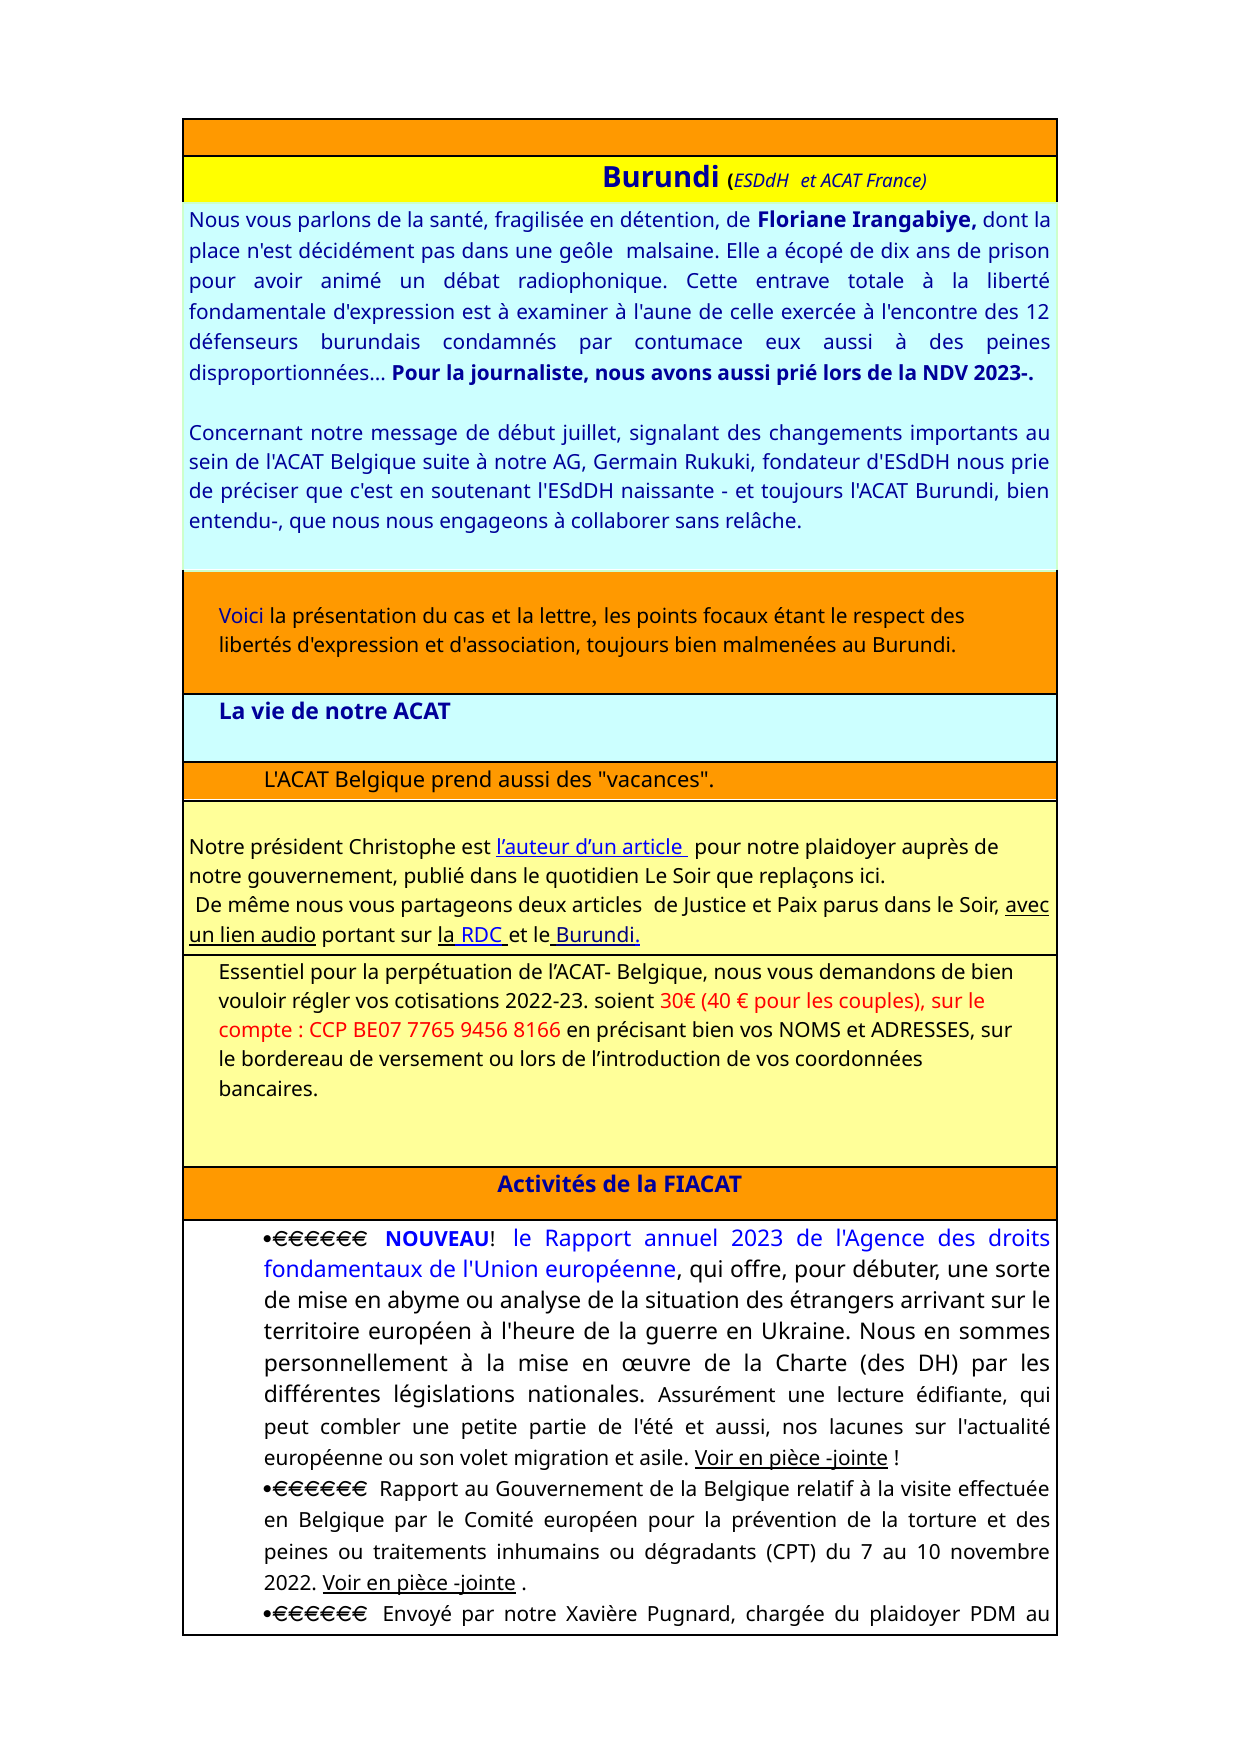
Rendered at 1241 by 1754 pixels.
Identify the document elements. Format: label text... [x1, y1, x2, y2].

table_cell Burundi (ESDdH et ACAT France) [184, 157, 1056, 202]
table_cell La vie de notre ACAT [184, 695, 1056, 761]
table_cell L'ACAT Belgique prend aussi des "vacances". [184, 763, 1056, 799]
table_cell Activités de la FIACAT [184, 1168, 1056, 1219]
table_cell Nous vous parlons de la santé, fragilisée en détention, de Floriane Irangabiye, dont la place n'est décidément pas dans une geôle malsaine. Elle a écopé de dix ans de prison pour avoir animé un débat radiophonique. Cette entrave totale à la liberté fondamentale d'expression est à examiner à l'aune de celle exercée à l'encontre des 12 défenseurs burundais condamnés par contumace eux aussi à des peines disproportionnées... Pour la journaliste, nous avons aussi prié lors de la NDV 2023-. Concernant notre message de début juillet, signalant des changements importants au sein de l'ACAT Belgique suite à notre AG, Germain Rukuki, fondateur d'ESdDH nous prie de préciser que c'est en soutenant l'ESdDH naissante - et toujours l'ACAT Burundi, bien entendu-, que nous nous engageons à collaborer sans relâche. [184, 204, 1056, 569]
table_cell Essentiel pour la perpétuation de l’ACAT- Belgique, nous vous demandons de bien vouloir régler vos cotisations 2022-23. soient 30€ (40 € pour les couples), sur le compte : CCP BE07 7765 9456 8166 en précisant bien vos NOMS et ADRESSES, sur le bordereau de versement ou lors de l’introduction de vos coordonnées bancaires. [184, 956, 1056, 1166]
table_cell · NOUVEAU! le Rapport annuel 2023 de l'Agence des droits fondamentaux de l'Union européenne, qui offre, pour débuter, une sorte de mise en abyme ou analyse de la situation des étrangers arrivant sur le territoire européen à l'heure de la guerre en Ukraine. Nous en sommes personnellement à la mise en œuvre de la Charte (des DH) par les différentes législations nationales. Assurément une lecture édifiante, qui peut combler une petite partie de l'été et aussi, nos lacunes sur l'actualité européenne ou son volet migration et asile. Voir en pièce -jointe ! · Rapport au Gouvernement de la Belgique relatif à la visite effectuée en Belgique par le Comité européen pour la prévention de la torture et des peines ou traitements inhumains ou dégradants (CPT) du 7 au 10 novembre 2022. Voir en pièce -jointe . · Envoyé par notre Xavière Pugnard, chargée du plaidoyer PDM au [184, 1221, 1056, 1633]
table_cell [184, 120, 1056, 155]
table_cell Voici la présentation du cas et la lettre, les points focaux étant le respect des libertés d'expression et d'association, toujours bien malmenées au Burundi. [184, 572, 1056, 693]
table_cell Notre président Christophe est l’auteur d’un article pour notre plaidoyer auprès de notre gouvernement, publié dans le quotidien Le Soir que replaçons ici. De même nous vous partageons deux articles de Justice et Paix parus dans le Soir, avec un lien audio portant sur la RDC et le Burundi. [184, 802, 1056, 954]
